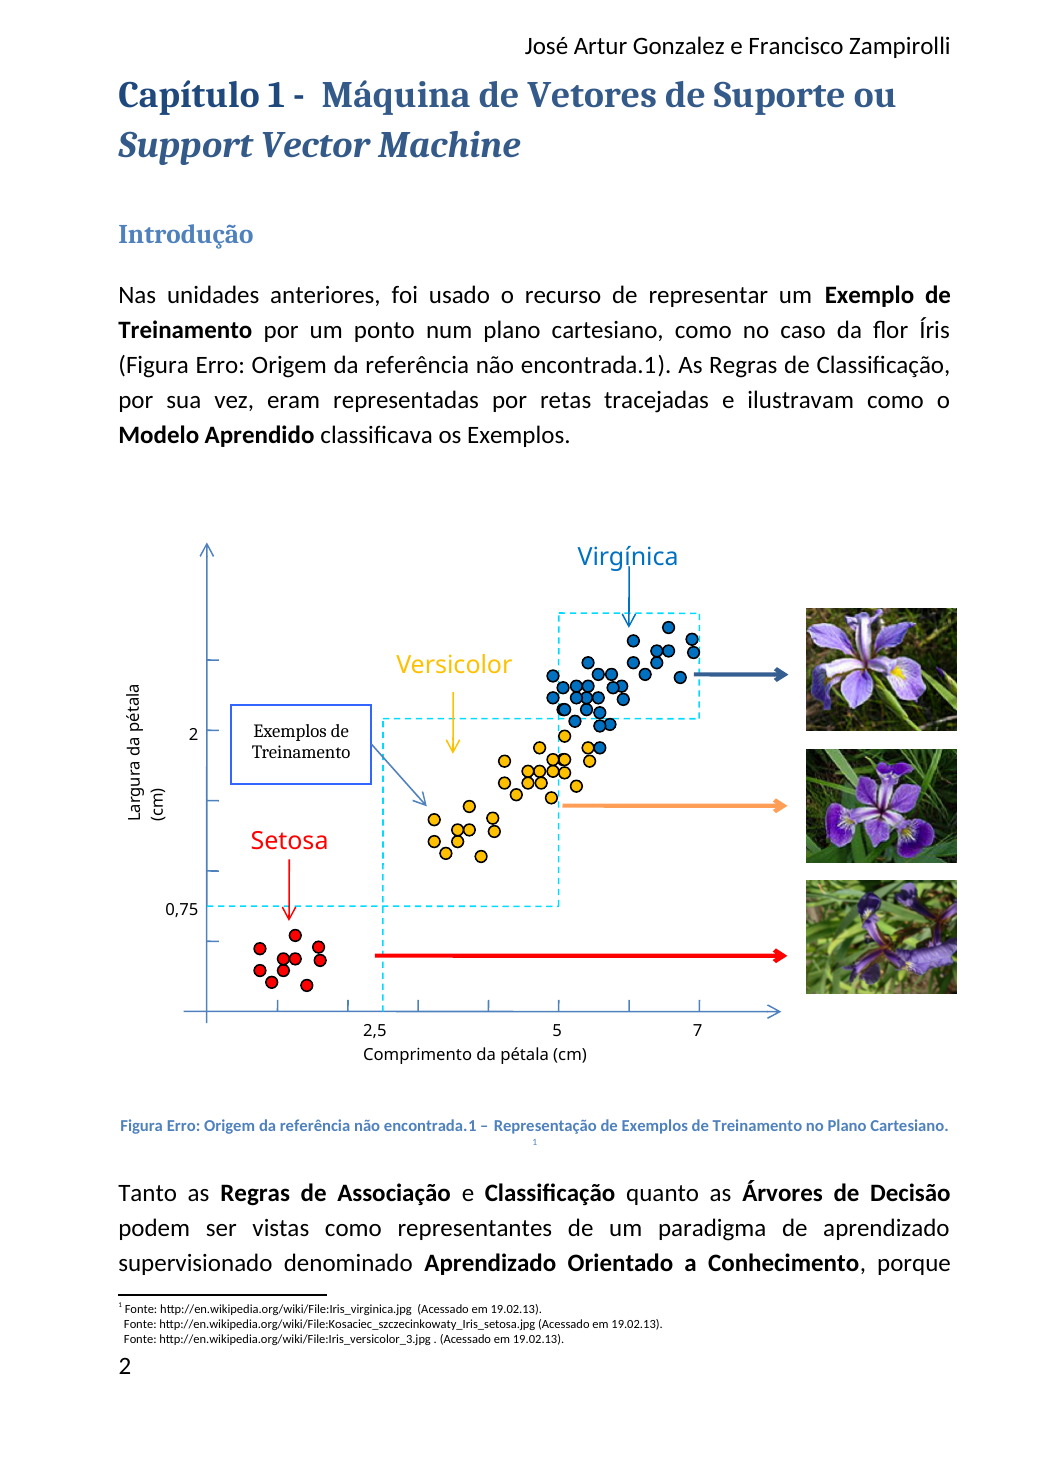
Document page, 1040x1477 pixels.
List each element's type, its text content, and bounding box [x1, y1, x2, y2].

picture [806, 608, 957, 731]
text Exemplos de Treinamento [246, 720, 356, 763]
text Fonte: http://en.wikipedia.org/wiki/File:Iris_versicolor_3.jpg . (Acessado em 19.02.13). [118, 1332, 951, 1347]
text Comprimento da pétala (cm) [363, 1042, 684, 1065]
text 7 [693, 1019, 743, 1042]
text Setosa [246, 823, 333, 857]
text 5 [552, 1019, 602, 1042]
text Fonte: http://en.wikipedia.org/wiki/File:Kosaciec_szczecinkowaty_Iris_setosa.jpg (Acessado em 19.02.13). [118, 1316, 951, 1332]
subtitle Introdução [118, 219, 951, 250]
text 2 [188, 722, 239, 745]
text Virgínica [567, 538, 689, 573]
text Versicolor [393, 647, 515, 681]
picture [806, 749, 957, 863]
text Fonte: http://en.wikipedia.org/wiki/File:Iris_virginica.jpg (Acessado em 19.02.13). [118, 1301, 951, 1316]
text Figura Erro: Origem da referência não encontrada.1 – Representação de Exemplos de Treinamento no Plano Cartesiano. [118, 531, 951, 1156]
text 0,75 [165, 898, 216, 921]
picture [806, 880, 957, 994]
text Tanto as Regras de Associação e Classificação quanto as Árvores de Decisão podem ser vistas como representantes de um paradigma de aprendizado supervisionado denominado Aprendizado Orientado a Conhecimento, porque [118, 1177, 951, 1277]
text 2,5 [363, 1019, 413, 1042]
text Nas unidades anteriores, foi usado o recurso de representar um Exemplo de Treinamento por um ponto num plano cartesiano, como no caso da flor Íris (Figura Erro: Origem da referência não encontrada.1). As Regras de Classificação, por sua vez, eram representadas por retas tracejadas e ilustravam como o Modelo Aprendido classificava os Exemplos. [118, 279, 951, 450]
subtitle Máquina de Vetores de Suporte ou Support Vector Machine [118, 74, 951, 166]
